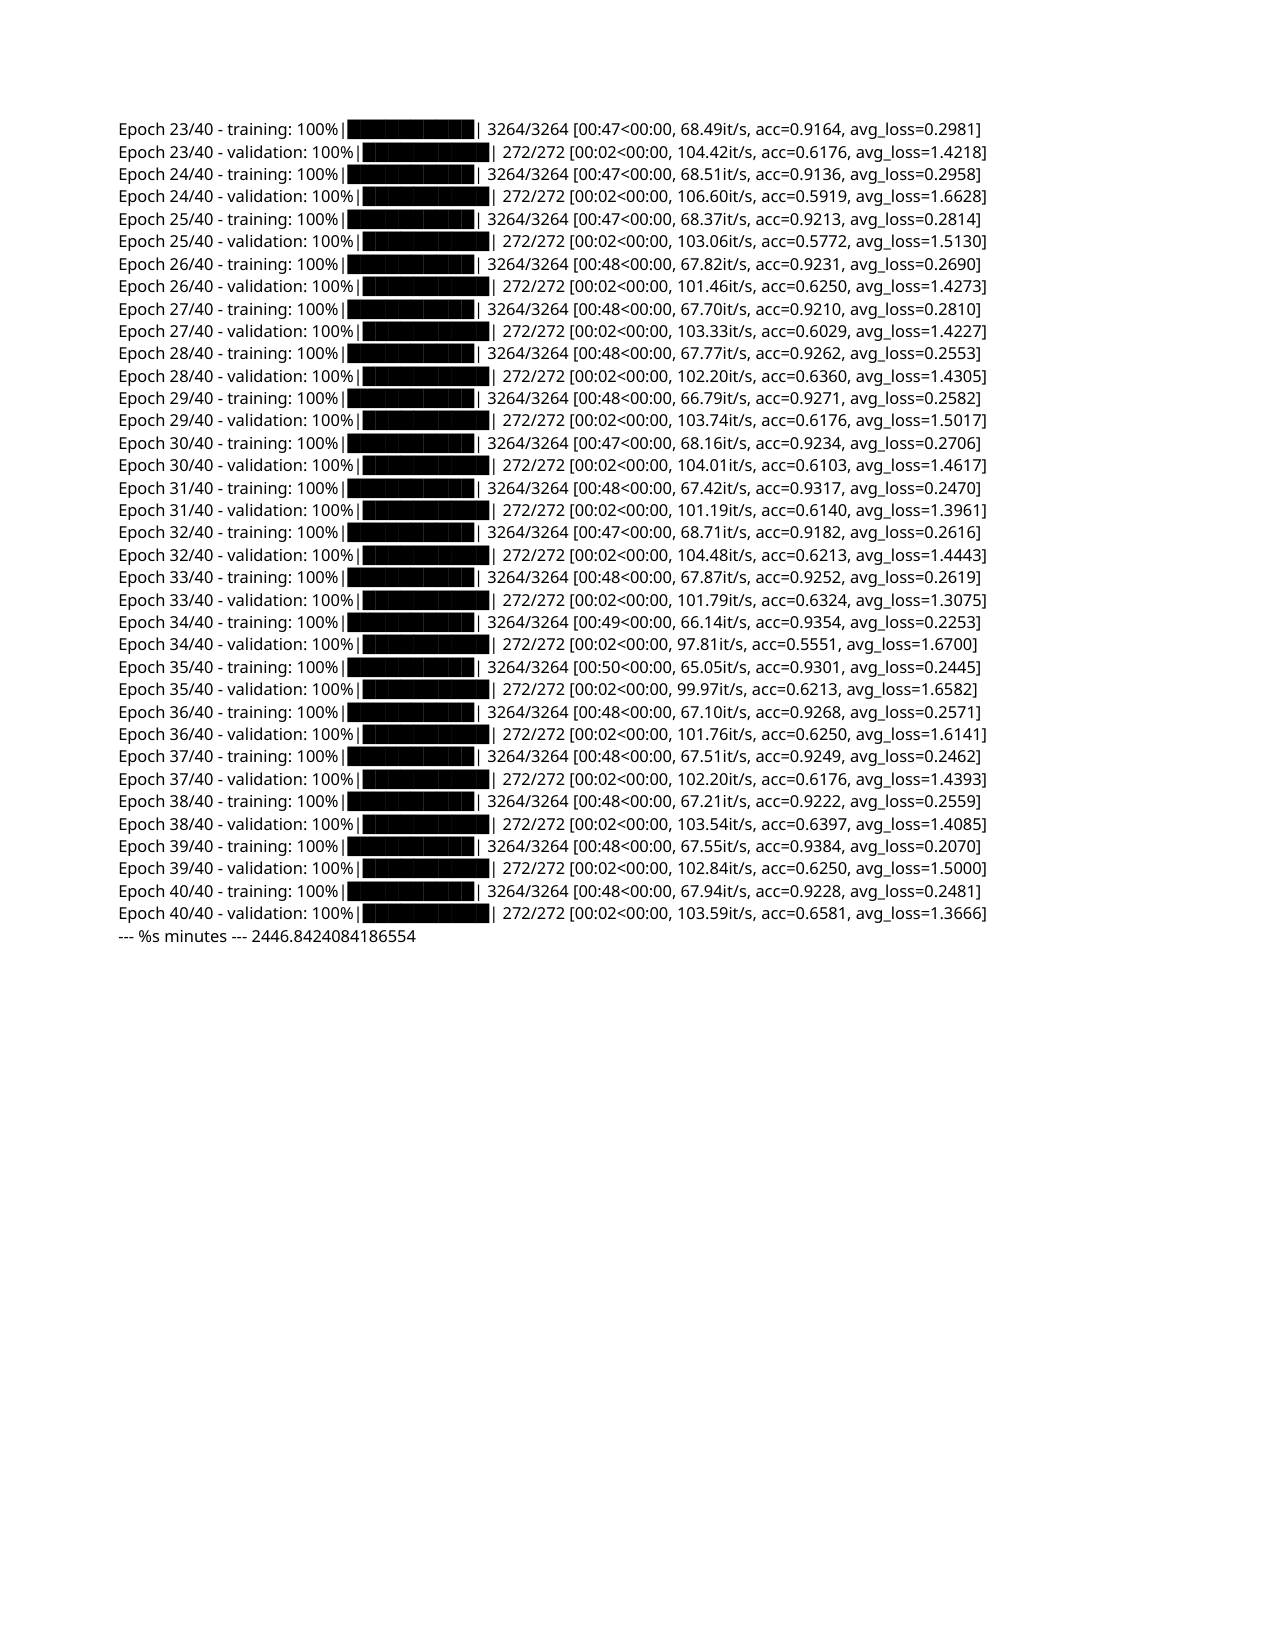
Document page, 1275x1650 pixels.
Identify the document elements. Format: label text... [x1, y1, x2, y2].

text Epoch 38/40 - validation: 100%|██████████| 272/272 [00:02<00:00, 103.54it/s, acc=0.6397, avg_loss=1.4085] [118, 812, 1157, 835]
text Epoch 31/40 - validation: 100%|██████████| 272/272 [00:02<00:00, 101.19it/s, acc=0.6140, avg_loss=1.3961] [118, 499, 1157, 521]
text Epoch 23/40 - training: 100%|██████████| 3264/3264 [00:47<00:00, 68.49it/s, acc=0.9164, avg_loss=0.2981] [118, 118, 1157, 141]
text Epoch 40/40 - validation: 100%|██████████| 272/272 [00:02<00:00, 103.59it/s, acc=0.6581, avg_loss=1.3666] [118, 902, 1157, 924]
text Epoch 23/40 - validation: 100%|██████████| 272/272 [00:02<00:00, 104.42it/s, acc=0.6176, avg_loss=1.4218] [118, 141, 1157, 163]
text Epoch 34/40 - training: 100%|██████████| 3264/3264 [00:49<00:00, 66.14it/s, acc=0.9354, avg_loss=0.2253] [118, 611, 1157, 633]
text Epoch 37/40 - validation: 100%|██████████| 272/272 [00:02<00:00, 102.20it/s, acc=0.6176, avg_loss=1.4393] [118, 768, 1157, 790]
text Epoch 28/40 - validation: 100%|██████████| 272/272 [00:02<00:00, 102.20it/s, acc=0.6360, avg_loss=1.4305] [118, 364, 1157, 387]
text Epoch 30/40 - validation: 100%|██████████| 272/272 [00:02<00:00, 104.01it/s, acc=0.6103, avg_loss=1.4617] [118, 454, 1157, 476]
text Epoch 33/40 - training: 100%|██████████| 3264/3264 [00:48<00:00, 67.87it/s, acc=0.9252, avg_loss=0.2619] [118, 566, 1157, 588]
text Epoch 32/40 - training: 100%|██████████| 3264/3264 [00:47<00:00, 68.71it/s, acc=0.9182, avg_loss=0.2616] [118, 521, 1157, 544]
text Epoch 28/40 - training: 100%|██████████| 3264/3264 [00:48<00:00, 67.77it/s, acc=0.9262, avg_loss=0.2553] [118, 342, 1157, 364]
text Epoch 26/40 - training: 100%|██████████| 3264/3264 [00:48<00:00, 67.82it/s, acc=0.9231, avg_loss=0.2690] [118, 252, 1157, 275]
text Epoch 27/40 - training: 100%|██████████| 3264/3264 [00:48<00:00, 67.70it/s, acc=0.9210, avg_loss=0.2810] [118, 297, 1157, 320]
text Epoch 36/40 - validation: 100%|██████████| 272/272 [00:02<00:00, 101.76it/s, acc=0.6250, avg_loss=1.6141] [118, 723, 1157, 745]
text Epoch 33/40 - validation: 100%|██████████| 272/272 [00:02<00:00, 101.79it/s, acc=0.6324, avg_loss=1.3075] [118, 588, 1157, 611]
text Epoch 36/40 - training: 100%|██████████| 3264/3264 [00:48<00:00, 67.10it/s, acc=0.9268, avg_loss=0.2571] [118, 700, 1157, 723]
text Epoch 38/40 - training: 100%|██████████| 3264/3264 [00:48<00:00, 67.21it/s, acc=0.9222, avg_loss=0.2559] [118, 790, 1157, 812]
text Epoch 35/40 - training: 100%|██████████| 3264/3264 [00:50<00:00, 65.05it/s, acc=0.9301, avg_loss=0.2445] [118, 656, 1157, 678]
text Epoch 39/40 - validation: 100%|██████████| 272/272 [00:02<00:00, 102.84it/s, acc=0.6250, avg_loss=1.5000] [118, 857, 1157, 879]
text Epoch 24/40 - validation: 100%|██████████| 272/272 [00:02<00:00, 106.60it/s, acc=0.5919, avg_loss=1.6628] [118, 185, 1157, 208]
text Epoch 40/40 - training: 100%|██████████| 3264/3264 [00:48<00:00, 67.94it/s, acc=0.9228, avg_loss=0.2481] [118, 879, 1157, 902]
text Epoch 39/40 - training: 100%|██████████| 3264/3264 [00:48<00:00, 67.55it/s, acc=0.9384, avg_loss=0.2070] [118, 835, 1157, 857]
text Epoch 29/40 - validation: 100%|██████████| 272/272 [00:02<00:00, 103.74it/s, acc=0.6176, avg_loss=1.5017] [118, 409, 1157, 432]
text Epoch 31/40 - training: 100%|██████████| 3264/3264 [00:48<00:00, 67.42it/s, acc=0.9317, avg_loss=0.2470] [118, 476, 1157, 499]
text Epoch 27/40 - validation: 100%|██████████| 272/272 [00:02<00:00, 103.33it/s, acc=0.6029, avg_loss=1.4227] [118, 320, 1157, 342]
text Epoch 26/40 - validation: 100%|██████████| 272/272 [00:02<00:00, 101.46it/s, acc=0.6250, avg_loss=1.4273] [118, 275, 1157, 297]
text Epoch 34/40 - validation: 100%|██████████| 272/272 [00:02<00:00, 97.81it/s, acc=0.5551, avg_loss=1.6700] [118, 633, 1157, 656]
text Epoch 24/40 - training: 100%|██████████| 3264/3264 [00:47<00:00, 68.51it/s, acc=0.9136, avg_loss=0.2958] [118, 163, 1157, 185]
text Epoch 37/40 - training: 100%|██████████| 3264/3264 [00:48<00:00, 67.51it/s, acc=0.9249, avg_loss=0.2462] [118, 745, 1157, 768]
text --- %s minutes --- 2446.8424084186554 [118, 924, 1157, 947]
text Epoch 30/40 - training: 100%|██████████| 3264/3264 [00:47<00:00, 68.16it/s, acc=0.9234, avg_loss=0.2706] [118, 432, 1157, 454]
text Epoch 25/40 - validation: 100%|██████████| 272/272 [00:02<00:00, 103.06it/s, acc=0.5772, avg_loss=1.5130] [118, 230, 1157, 252]
text Epoch 25/40 - training: 100%|██████████| 3264/3264 [00:47<00:00, 68.37it/s, acc=0.9213, avg_loss=0.2814] [118, 208, 1157, 230]
text Epoch 35/40 - validation: 100%|██████████| 272/272 [00:02<00:00, 99.97it/s, acc=0.6213, avg_loss=1.6582] [118, 678, 1157, 700]
text Epoch 29/40 - training: 100%|██████████| 3264/3264 [00:48<00:00, 66.79it/s, acc=0.9271, avg_loss=0.2582] [118, 387, 1157, 409]
text Epoch 32/40 - validation: 100%|██████████| 272/272 [00:02<00:00, 104.48it/s, acc=0.6213, avg_loss=1.4443] [118, 544, 1157, 566]
